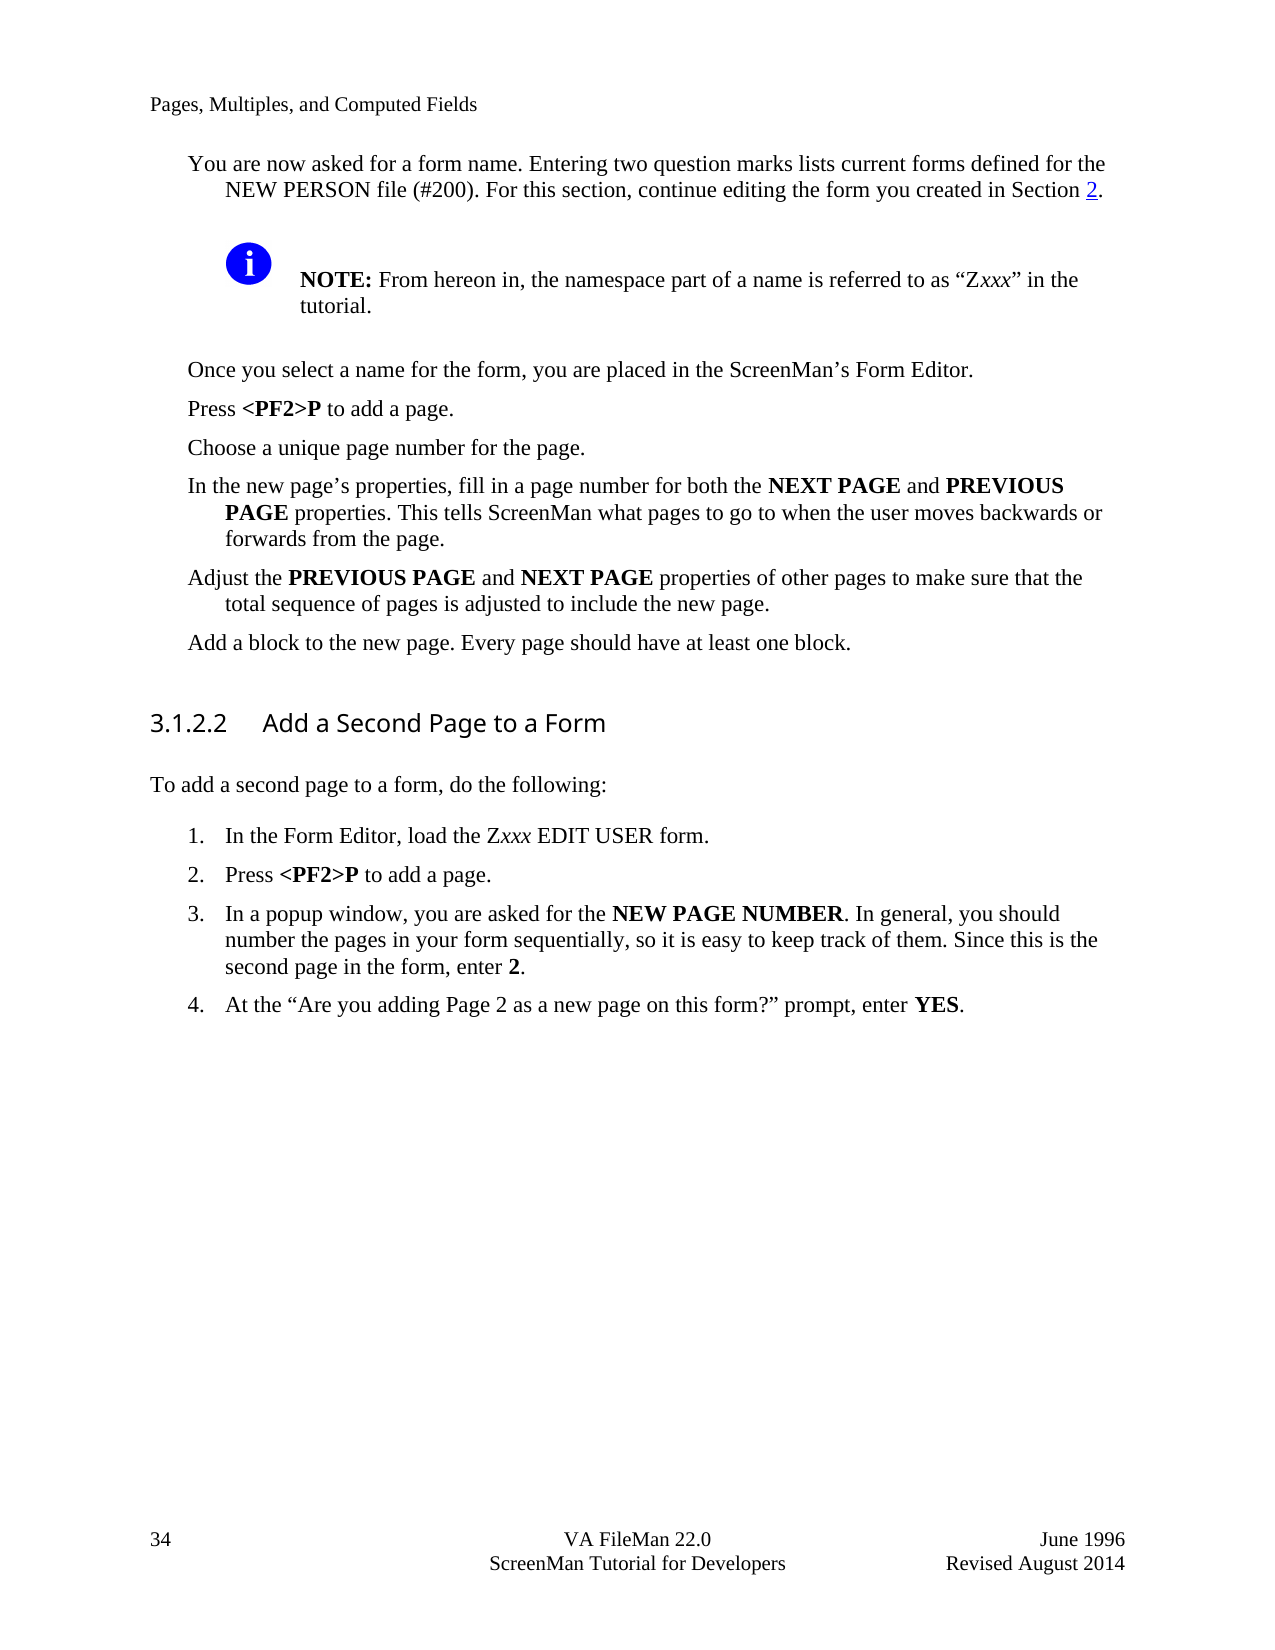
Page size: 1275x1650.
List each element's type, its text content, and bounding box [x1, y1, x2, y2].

picture [225, 240, 272, 287]
list You are now asked for a form name. Entering two question marks lists current forms defined for the NEW PERSON file (#200). For this section, continue editing the form you created in Section 2. [187, 150, 1125, 203]
list Once you select a name for the form, you are placed in the ScreenMan’s Form Editor. [187, 356, 1125, 382]
list In the new page’s properties, fill in a page number for both the NEXT PAGE and PREVIOUS PAGE properties. This tells ScreenMan what pages to go to when the user moves backwards or forwards from the page. [187, 472, 1125, 552]
subtitle Add a Second Page to a Form [150, 706, 1125, 740]
list Add a block to the new page. Every page should have at least one block. [187, 629, 1125, 656]
text NOTE: From hereon in, the namespace part of a name is referred to as “Zxxx” in the tutorial. [225, 240, 1125, 318]
list Press <PF2>P to add a page. [187, 861, 1125, 887]
list In the Form Editor, load the Zxxx EDIT USER form. [187, 822, 1125, 849]
list Adjust the PREVIOUS PAGE and NEXT PAGE properties of other pages to make sure that the total sequence of pages is adjusted to include the new page. [187, 564, 1125, 617]
text To add a second page to a form, do the following: [150, 771, 1125, 797]
list In a popup window, you are asked for the NEW PAGE NUMBER. In general, you should number the pages in your form sequentially, so it is easy to keep track of them. Since this is the second page in the form, enter 2. [187, 900, 1125, 979]
list Press <PF2>P to add a page. [187, 395, 1125, 421]
list At the “Are you adding Page 2 as a new page on this form?” prompt, enter YES. [187, 992, 1125, 1018]
list Choose a unique page number for the page. [187, 434, 1125, 460]
